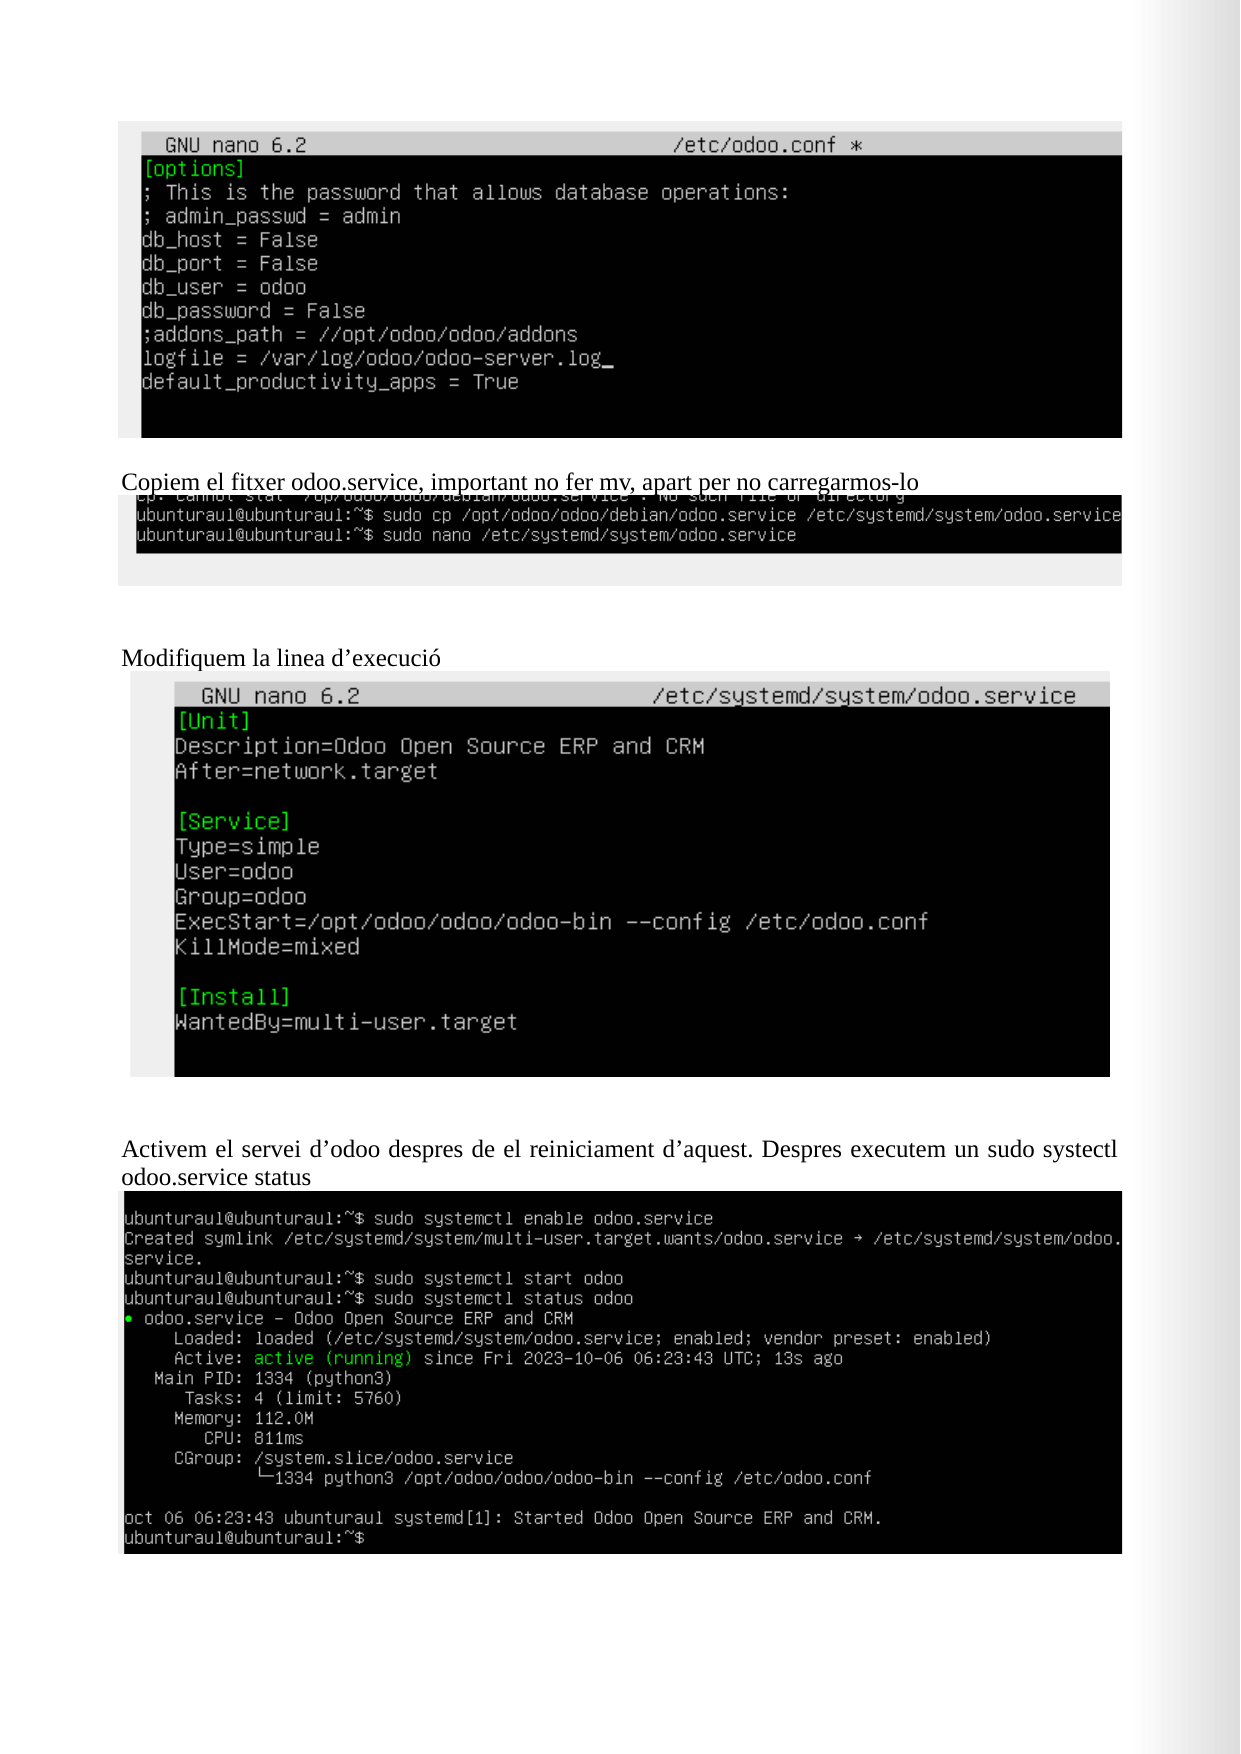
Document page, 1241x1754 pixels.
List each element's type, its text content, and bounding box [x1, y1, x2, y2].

picture [118, 121, 1123, 438]
picture [130, 671, 1110, 1077]
text Modifiquem la linea d’execució [121, 643, 1119, 671]
picture [118, 495, 1123, 586]
picture [118, 1191, 1123, 1554]
text Activem el servei d’odoo despres de el reiniciament d’aquest. Despres executem un sudo systectl odoo.service status [121, 1134, 1119, 1191]
text Copiem el fitxer odoo.service, important no fer mv, apart per no carregarmos-lo [121, 467, 1119, 495]
